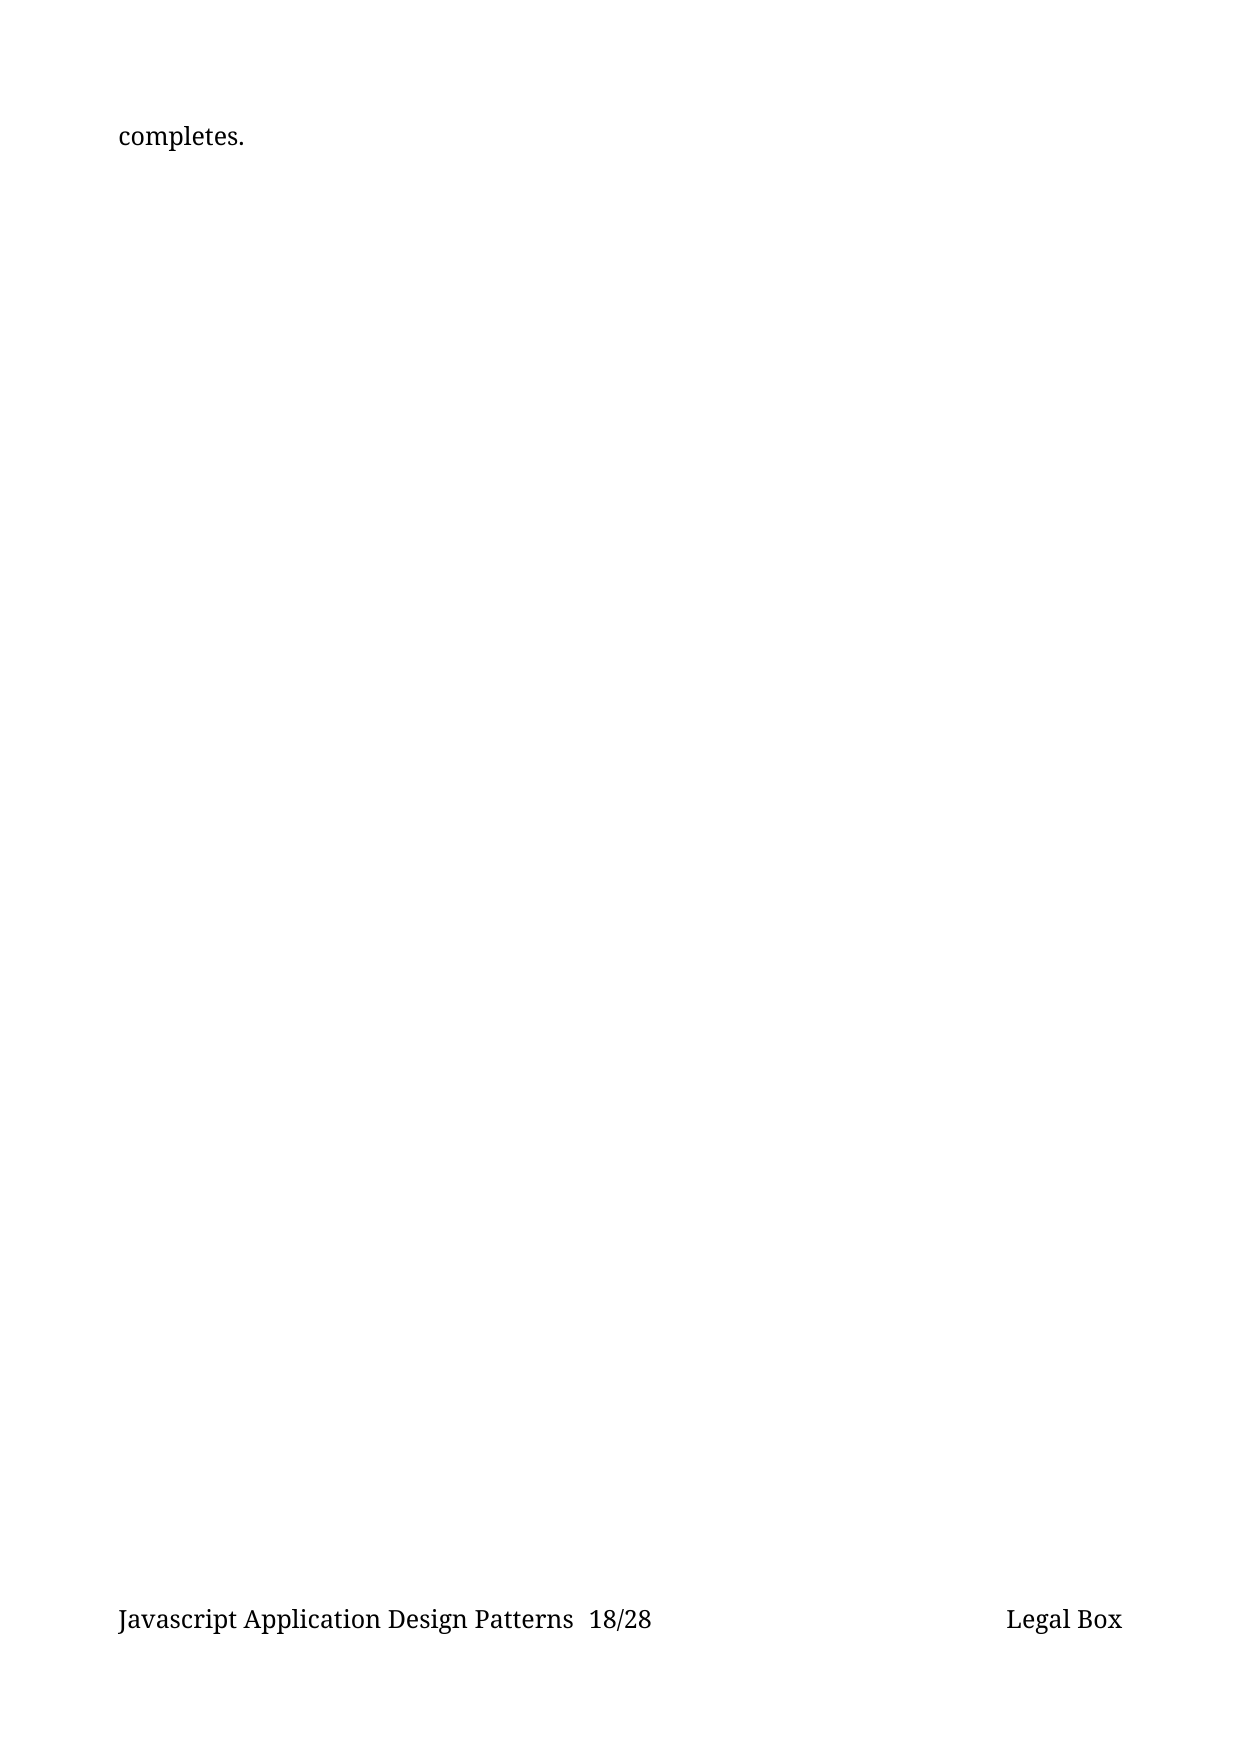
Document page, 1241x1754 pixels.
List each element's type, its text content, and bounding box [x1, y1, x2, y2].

text completes. [118, 118, 1122, 152]
